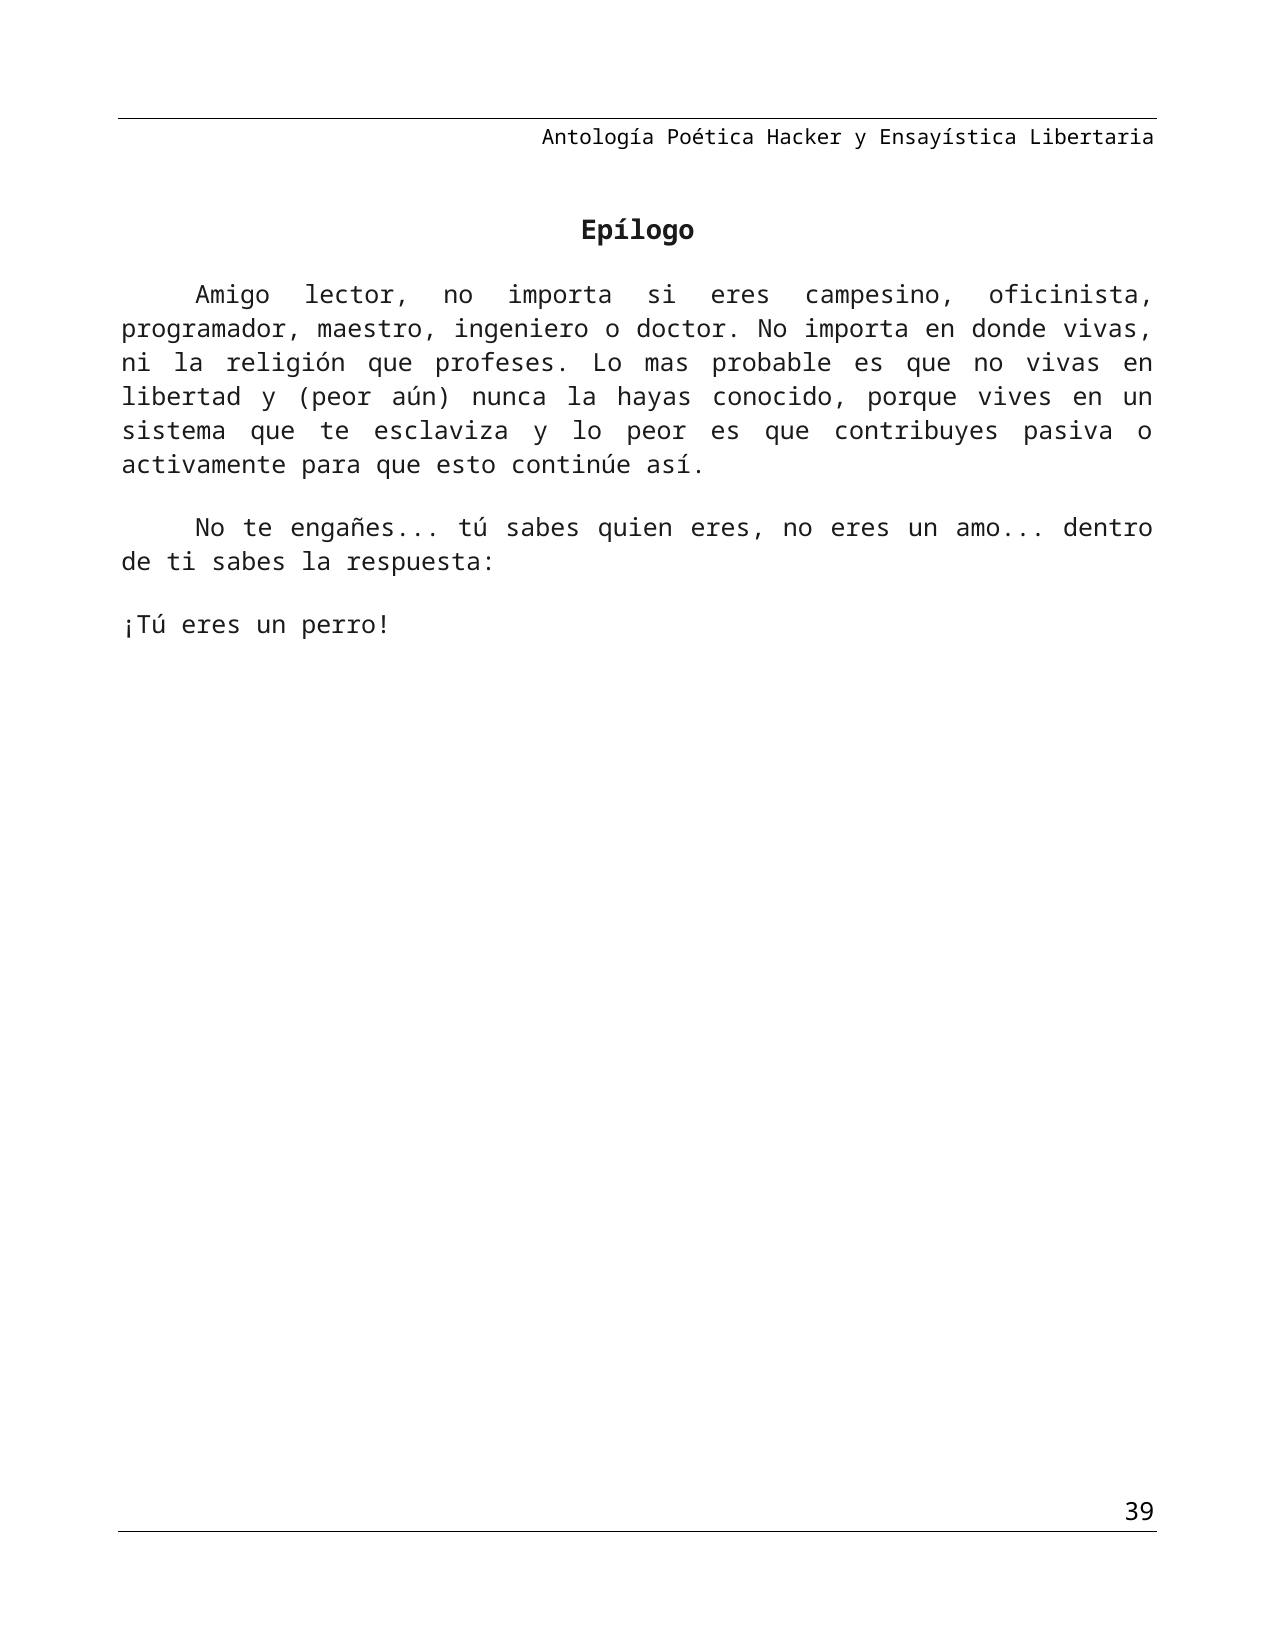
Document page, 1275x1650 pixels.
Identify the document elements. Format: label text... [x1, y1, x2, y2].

text Epílogo [121, 210, 1154, 247]
text ¡Tú eres un perro! [121, 607, 1154, 641]
text No te engañes... tú sabes quien eres, no eres un amo... dentro de ti sabes la respuesta: [121, 510, 1154, 578]
text Amigo lector, no importa si eres campesino, oficinista, programador, maestro, ingeniero o doctor. No importa en donde vivas, ni la religión que profeses. Lo mas probable es que no vivas en libertad y (peor aún) nunca la hayas conocido, porque vives en un sistema que te esclaviza y lo peor es que contribuyes pasiva o activamente para que esto continúe así. [121, 276, 1154, 481]
